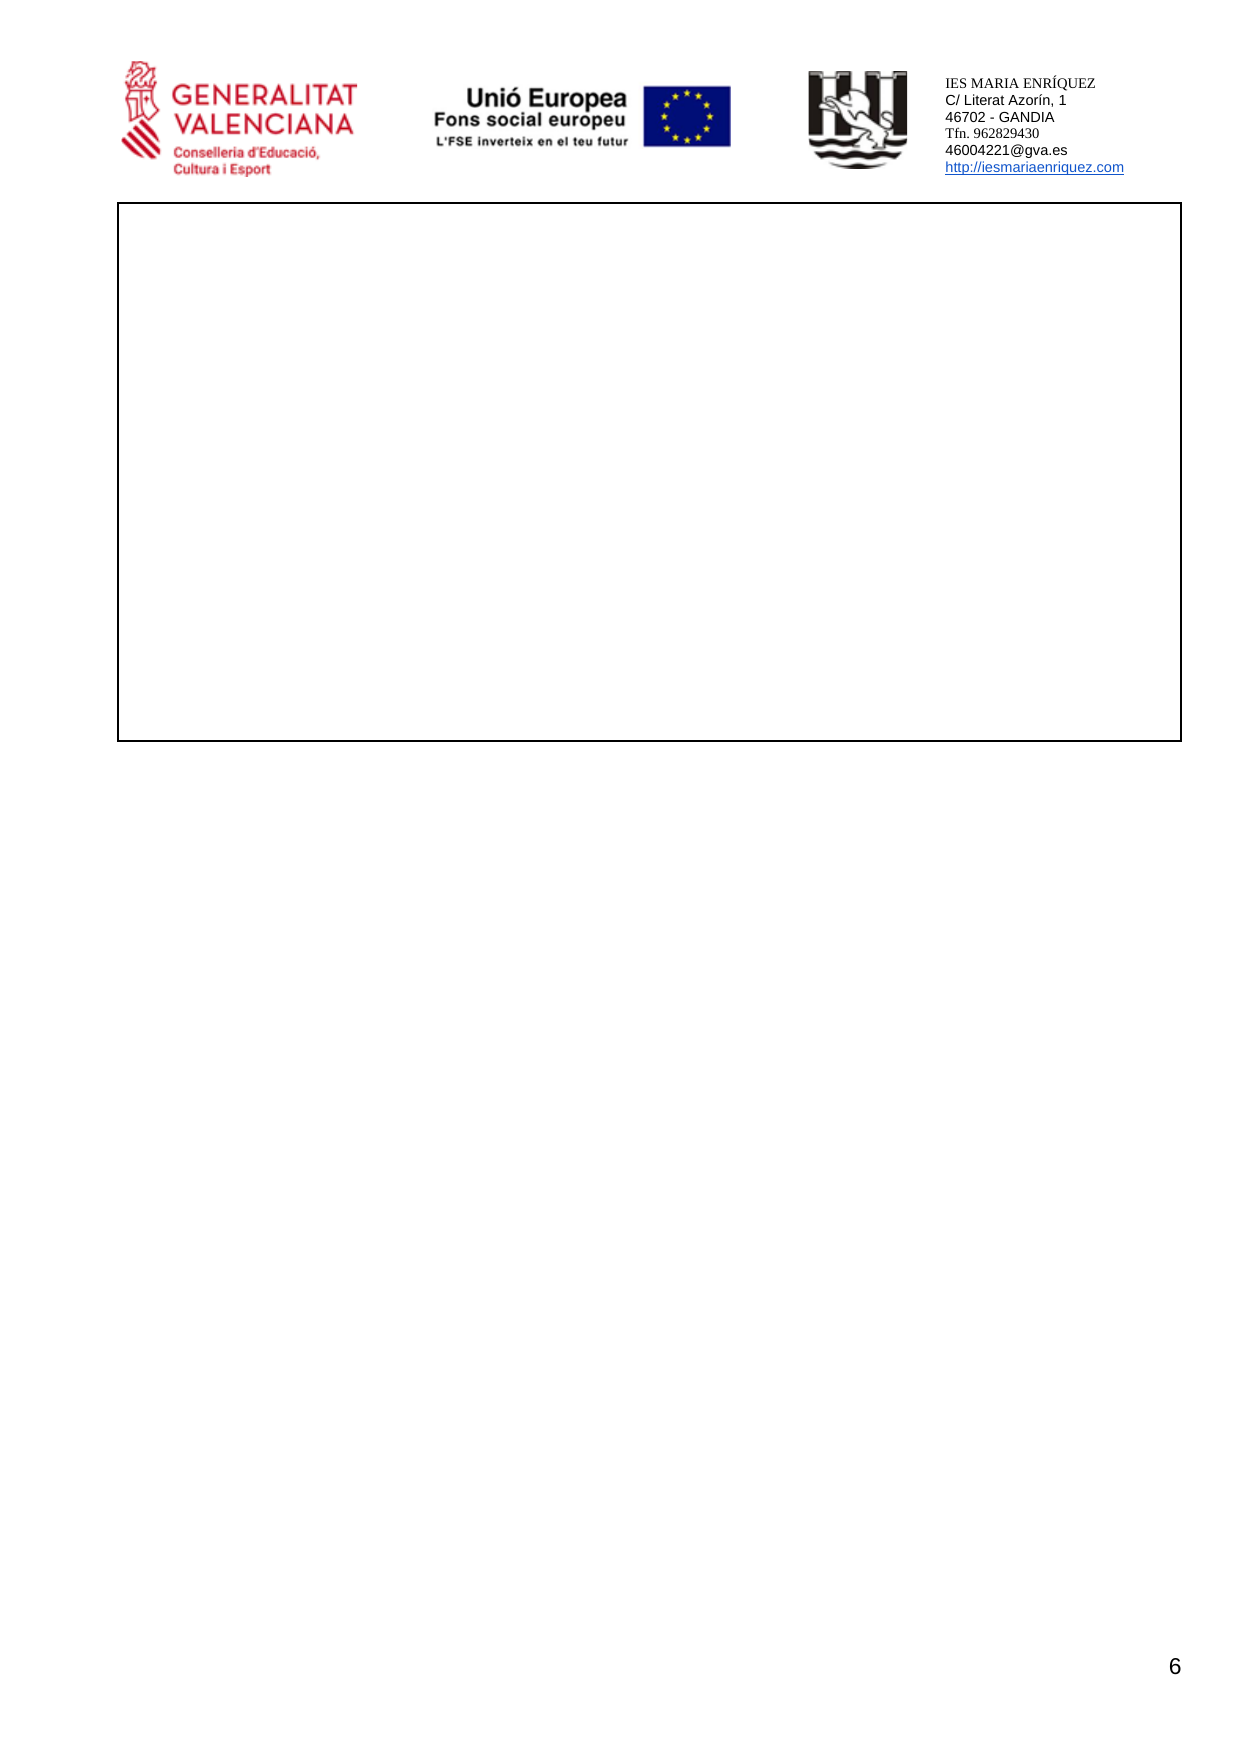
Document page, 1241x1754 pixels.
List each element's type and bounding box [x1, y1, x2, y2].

picture [808, 71, 908, 169]
picture [432, 81, 731, 149]
table_cell [119, 204, 1180, 739]
picture [121, 61, 358, 177]
